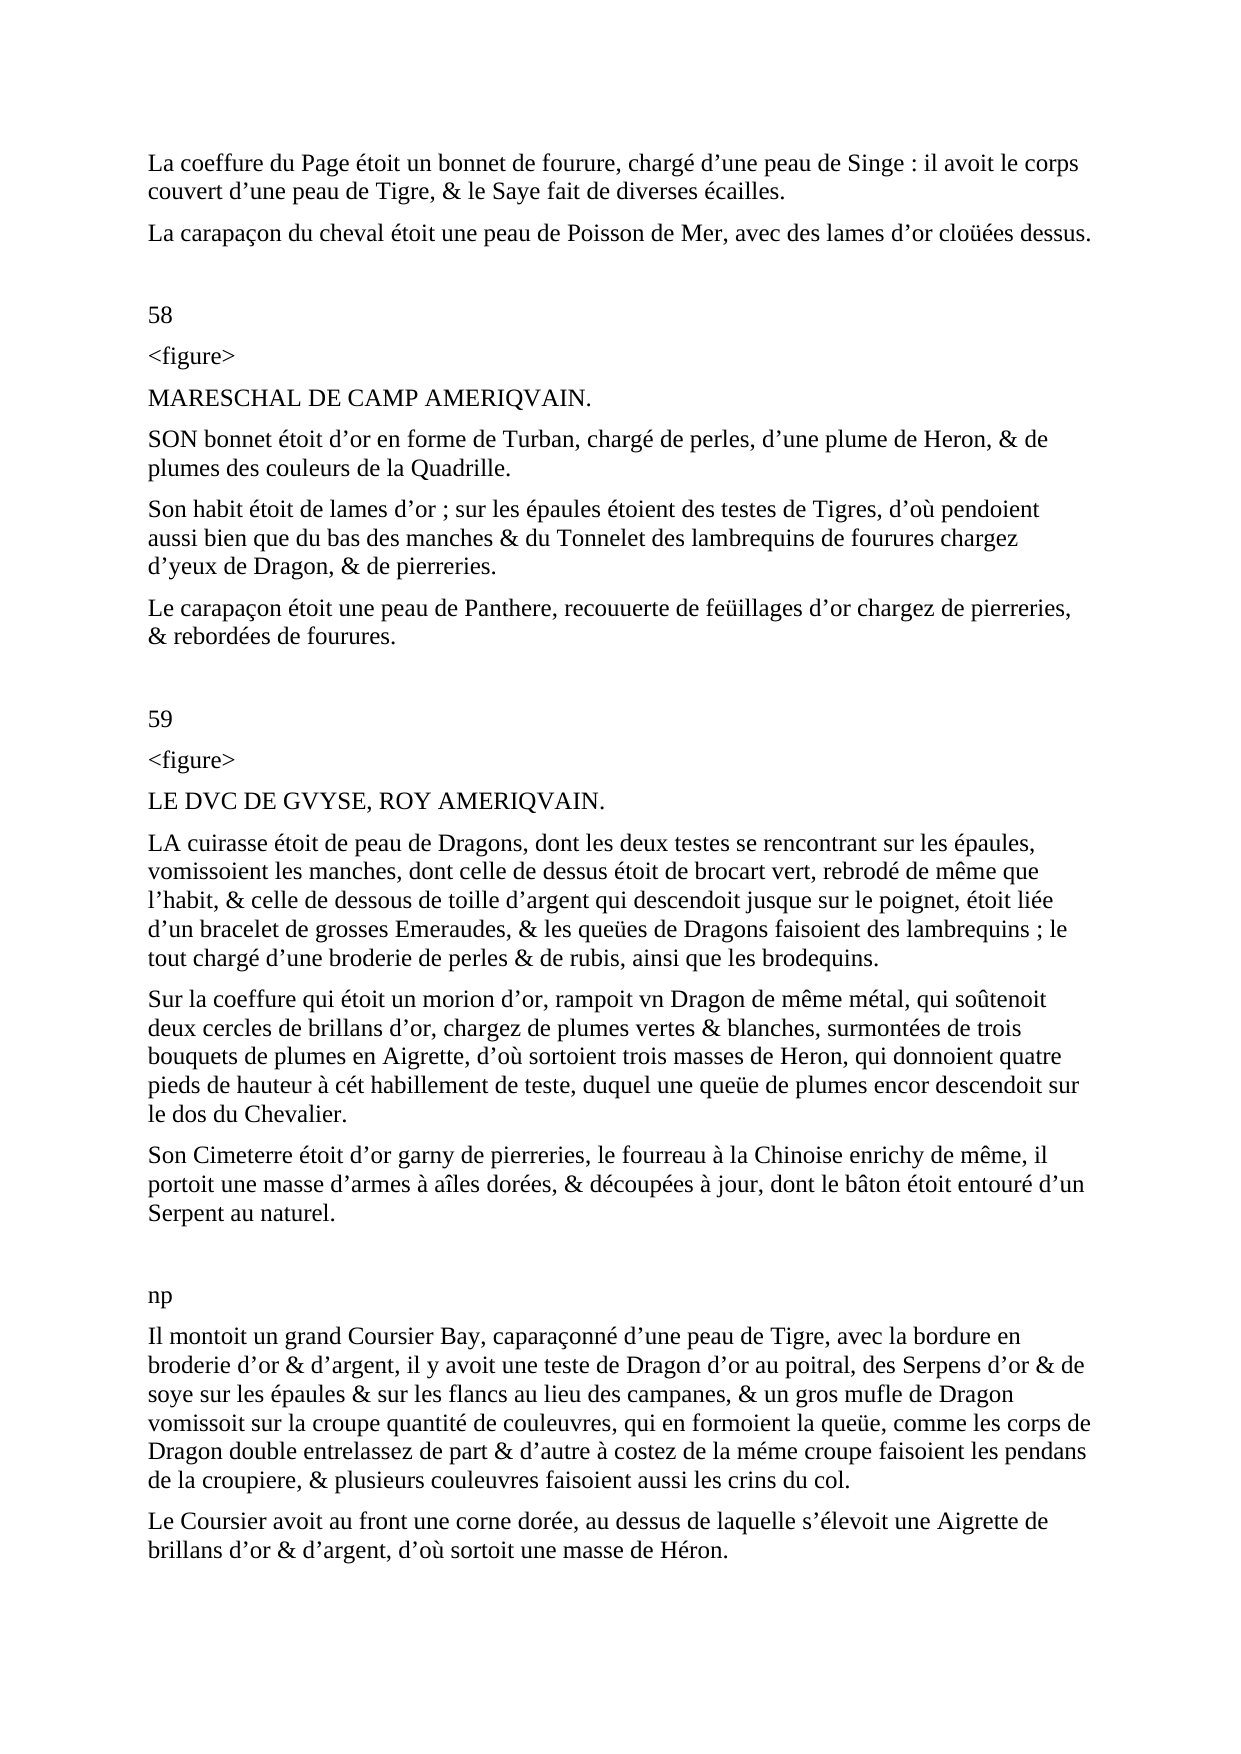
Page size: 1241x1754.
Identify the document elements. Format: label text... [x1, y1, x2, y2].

text Son habit étoit de lames d’or ; sur les épaules étoient des testes de Tigres, d’où pendoient aussi bien que du bas des manches & du Tonnelet des lambrequins de fourures chargez d’yeux de Dragon, & de pierreries. [148, 494, 1093, 580]
text <figure> [148, 341, 1093, 370]
text MARESCHAL DE CAMP AMERIQVAIN. [148, 383, 1093, 411]
text Son Cimeterre étoit d’or garny de pierreries, le fourreau à la Chinoise enrichy de même, il portoit une masse d’armes à aîles dorées, & découpées à jour, dont le bâton étoit entouré d’un Serpent au naturel. [148, 1140, 1093, 1226]
text 58 [148, 300, 1093, 329]
text LE DVC DE GVYSE, ROY AMERIQVAIN. [148, 786, 1093, 815]
text 59 [148, 704, 1093, 733]
text np [148, 1280, 1093, 1309]
text Le carapaçon étoit une peau de Panthere, recouuerte de feüillages d’or chargez de pierreries, & rebordées de fourures. [148, 593, 1093, 650]
text La coeffure du Page étoit un bonnet de fourure, chargé d’une peau de Singe : il avoit le corps couvert d’une peau de Tigre, & le Saye fait de diverses écailles. [148, 148, 1093, 205]
text Sur la coeffure qui étoit un morion d’or, rampoit vn Dragon de même métal, qui soûtenoit deux cercles de brillans d’or, chargez de plumes vertes & blanches, surmontées de trois bouquets de plumes en Aigrette, d’où sortoient trois masses de Heron, qui donnoient quatre pieds de hauteur à cét habillement de teste, duquel une queüe de plumes encor descendoit sur le dos du Chevalier. [148, 984, 1093, 1128]
text Il montoit un grand Coursier Bay, caparaçonné d’une peau de Tigre, avec la bordure en broderie d’or & d’argent, il y avoit une teste de Dragon d’or au poitral, des Serpens d’or & de soye sur les épaules & sur les flancs au lieu des campanes, & un gros mufle de Dragon vomissoit sur la croupe quantité de couleuvres, qui en formoient la queüe, comme les corps de Dragon double entrelassez de part & d’autre à costez de la méme croupe faisoient les pendans de la croupiere, & plusieurs couleuvres faisoient aussi les crins du col. [148, 1321, 1093, 1494]
text Le Coursier avoit au front une corne dorée, au dessus de laquelle s’élevoit une Aigrette de brillans d’or & d’argent, d’où sortoit une masse de Héron. [148, 1506, 1093, 1564]
text La carapaçon du cheval étoit une peau de Poisson de Mer, avec des lames d’or cloüées dessus. [148, 218, 1093, 246]
text <figure> [148, 745, 1093, 774]
text SON bonnet étoit d’or en forme de Turban, chargé de perles, d’une plume de Heron, & de plumes des couleurs de la Quadrille. [148, 424, 1093, 481]
text LA cuirasse étoit de peau de Dragons, dont les deux testes se rencontrant sur les épaules, vomissoient les manches, dont celle de dessus étoit de brocart vert, rebrodé de même que l’habit, & celle de dessous de toille d’argent qui descendoit jusque sur le poignet, étoit liée d’un bracelet de grosses Emeraudes, & les queües de Dragons faisoient des lambrequins ; le tout chargé d’une broderie de perles & de rubis, ainsi que les brodequins. [148, 828, 1093, 971]
